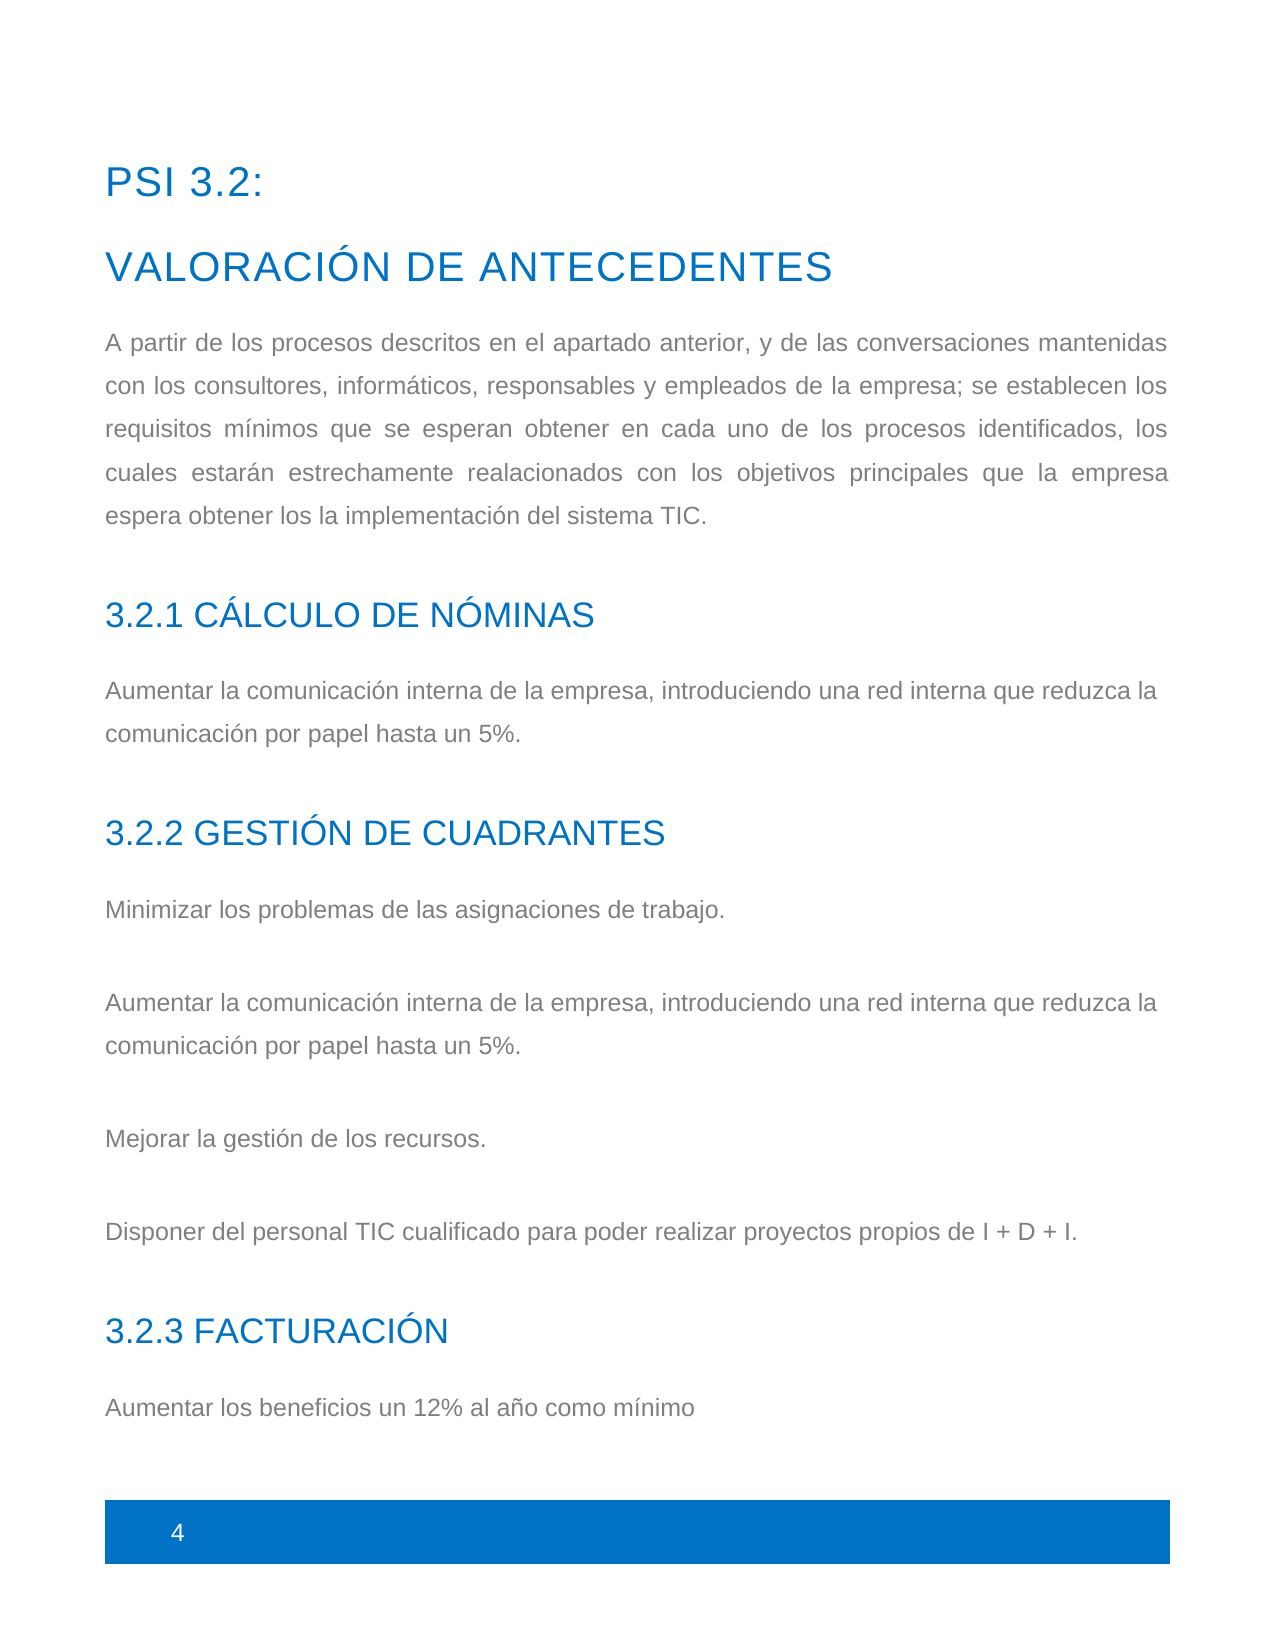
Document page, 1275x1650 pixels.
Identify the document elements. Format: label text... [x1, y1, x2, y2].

text Minimizar los problemas de las asignaciones de trabajo. [105, 895, 1170, 924]
text Aumentar la comunicación interna de la empresa, introduciendo una red interna que reduzca la comunicación por papel hasta un 5%. [105, 676, 1170, 748]
subtitle 3.2.2 GESTIÓN DE CUADRANTES [105, 812, 1170, 853]
subtitle 3.2.3 FACTURACIÓN [105, 1311, 1170, 1351]
subtitle PSI 3.2: [105, 157, 1170, 205]
text Mejorar la gestión de los recursos. [105, 1124, 1170, 1153]
text Aumentar la comunicación interna de la empresa, introduciendo una red interna que reduzca la comunicación por papel hasta un 5%. [105, 988, 1170, 1060]
text Aumentar los beneficios un 12% al año como mínimo [105, 1393, 1170, 1422]
subtitle 3.2.1 CÁLCULO DE NÓMINAS [105, 594, 1170, 634]
text A partir de los procesos descritos en el apartado anterior, y de las conversaciones mantenidas con los consultores, informáticos, responsables y empleados de la empresa; se establecen los requisitos mínimos que se esperan obtener en cada uno de los procesos identificados, los cuales estarán estrechamente realacionados con los objetivos principales que la empresa espera obtener los la implementación del sistema TIC. [105, 328, 1170, 529]
text Disponer del personal TIC cualificado para poder realizar proyectos propios de I + D + I. [105, 1217, 1170, 1246]
subtitle valoración de antecedentes [105, 243, 1170, 291]
